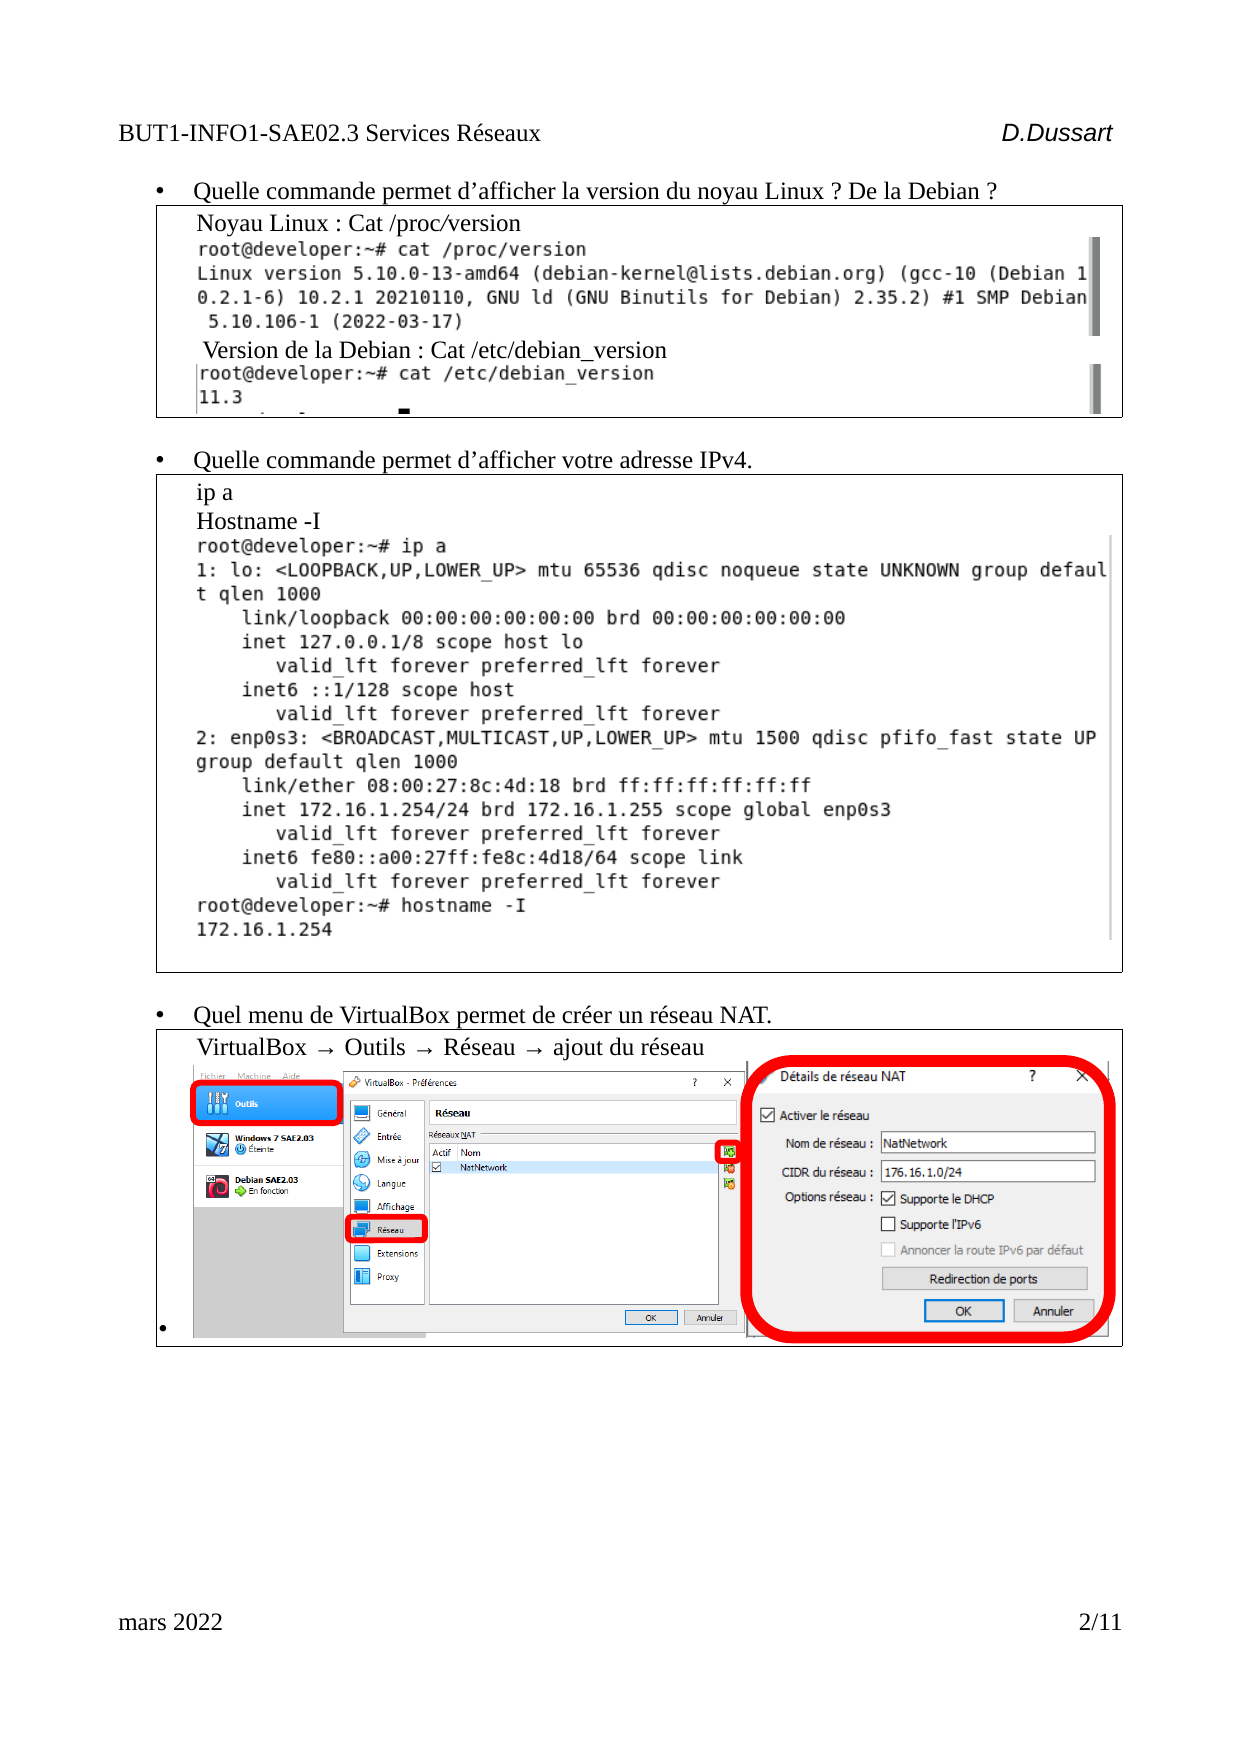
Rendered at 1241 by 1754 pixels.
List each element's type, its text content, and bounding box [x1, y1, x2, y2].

list Quelle commande permet d’afficher votre adresse IPv4. [156, 446, 1122, 474]
list ip a [157, 475, 1122, 503]
list Quel menu de VirtualBox permet de créer un réseau NAT. [156, 1001, 1122, 1029]
picture [196, 535, 1112, 940]
picture [196, 237, 1100, 336]
list VirtualBox → Outils → Réseau → ajout du réseau [157, 1030, 1122, 1061]
picture [196, 364, 1102, 414]
list Quelle commande permet d’afficher la version du noyau Linux ? De la Debian ? [156, 176, 1122, 205]
picture [753, 1067, 1103, 1331]
picture [1089, 1317, 1110, 1338]
list Hostname -I [157, 503, 1122, 535]
list Version de la Debian : Cat /etc/debian_version [157, 332, 1122, 364]
picture [193, 1061, 767, 1338]
picture [1090, 1061, 1110, 1081]
picture [721, 1146, 735, 1157]
list Noyau Linux : Cat /proc/version [157, 206, 1122, 332]
picture [196, 1086, 337, 1120]
